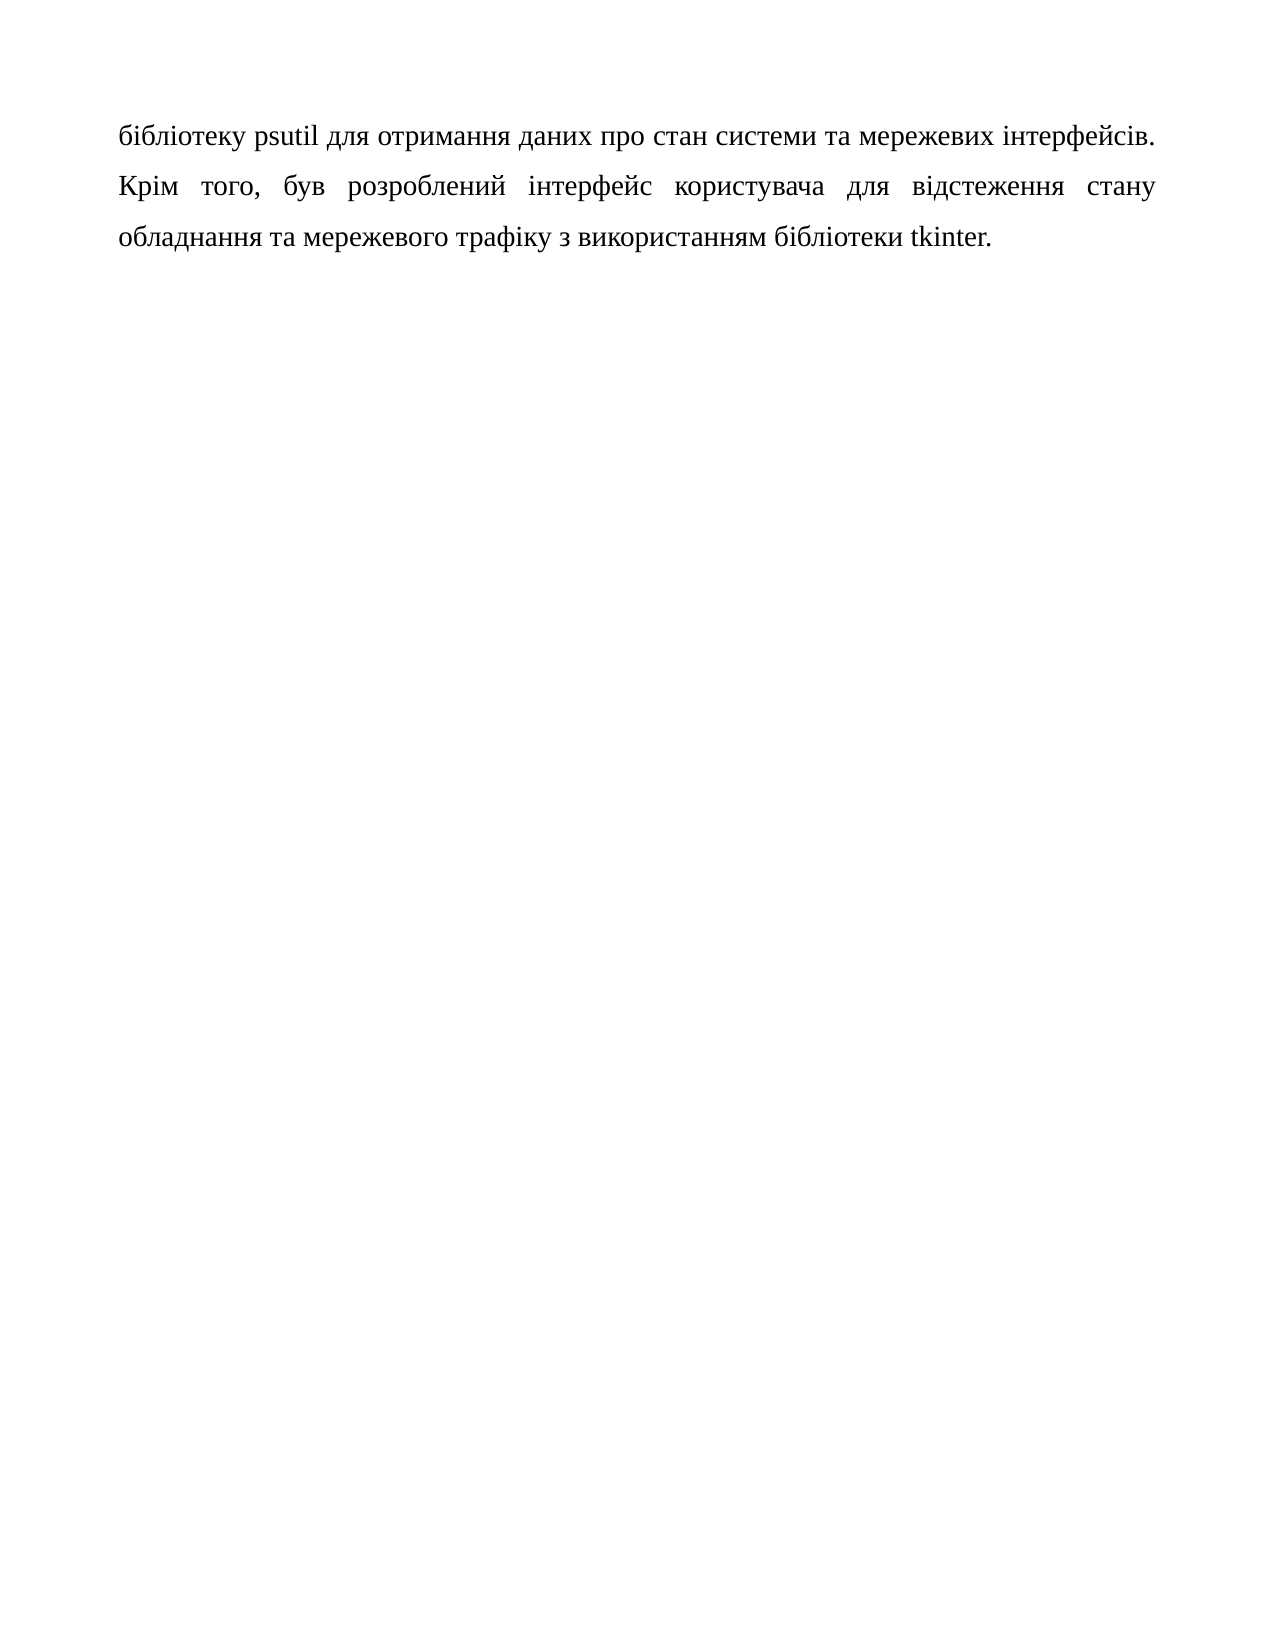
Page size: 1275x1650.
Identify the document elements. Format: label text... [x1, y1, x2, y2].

text бібліотеку psutil для отримання даних про стан системи та мережевих інтерфейсів. Крім того, був розроблений інтерфейс користувача для відстеження стану обладнання та мережевого трафіку з використанням бібліотеки tkinter. [118, 118, 1157, 252]
